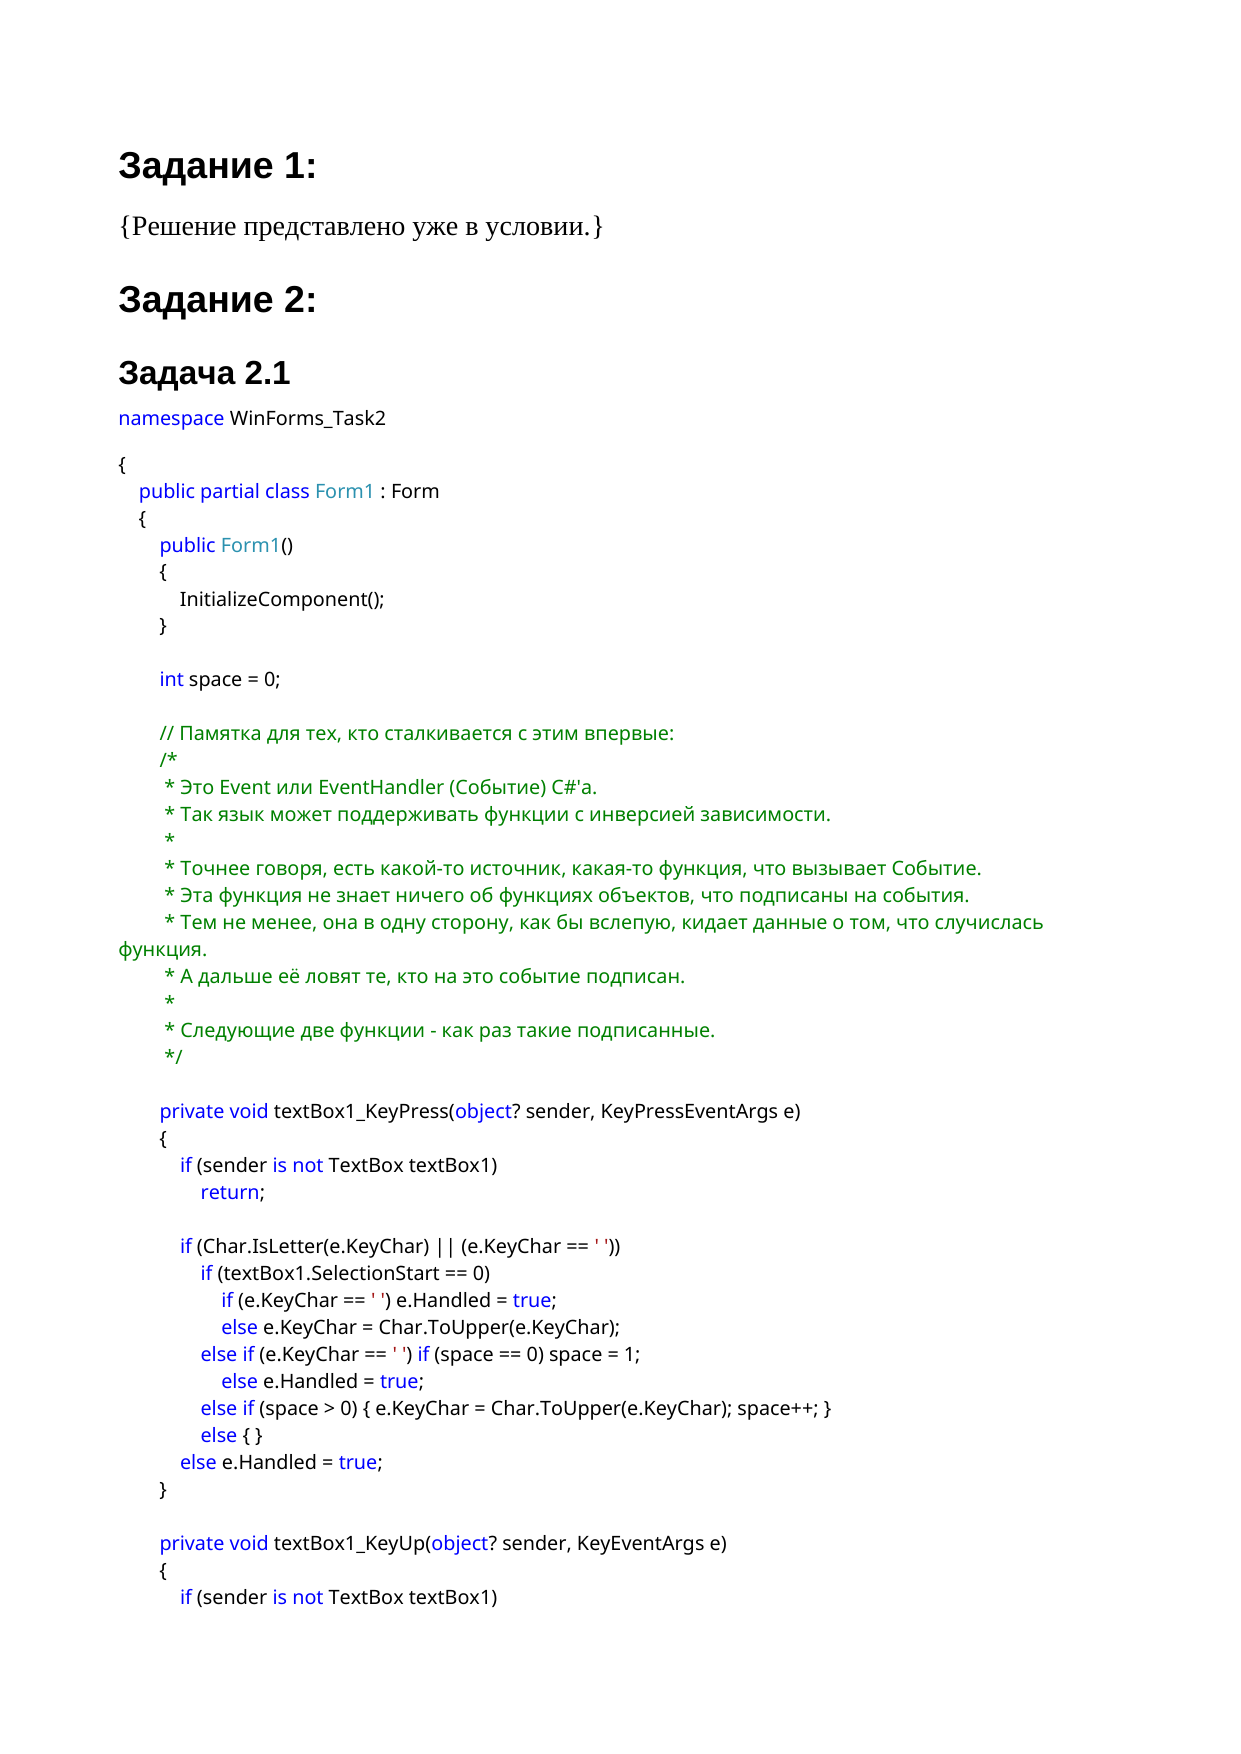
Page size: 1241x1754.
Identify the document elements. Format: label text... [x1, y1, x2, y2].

text private void textBox1_KeyPress(object? sender, KeyPressEventArgs e) [118, 1097, 1122, 1124]
subtitle Задание 1: [118, 143, 1122, 186]
text return; [118, 1178, 1122, 1205]
text * А дальше её ловят те, кто на это событие подписан. [118, 962, 1122, 989]
text } [118, 1475, 1122, 1502]
text * Это Event или EventHandler (Событие) С#'а. [118, 774, 1122, 801]
text { [118, 450, 1122, 477]
text { [118, 504, 1122, 531]
text { [118, 1556, 1122, 1583]
text * [118, 989, 1122, 1016]
text {Решение представлено уже в условии.} [118, 209, 1122, 242]
text if (Char.IsLetter(e.KeyChar) || (e.KeyChar == ' ')) [118, 1232, 1122, 1259]
text else if (space > 0) { e.KeyChar = Char.ToUpper(e.KeyChar); space++; } [118, 1394, 1122, 1421]
text * Тем не менее, она в одну сторону, как бы вслепую, кидает данные о том, что случислась функция. [118, 908, 1122, 962]
text /* [118, 747, 1122, 774]
text { [118, 558, 1122, 585]
subtitle Задание 2: [118, 277, 1122, 320]
text * Точнее говоря, есть какой-то источник, какая-то функция, что вызывает Событие. [118, 854, 1122, 882]
text int space = 0; [118, 666, 1122, 693]
text * [118, 828, 1122, 854]
text else e.KeyChar = Char.ToUpper(e.KeyChar); [118, 1313, 1122, 1340]
text private void textBox1_KeyUp(object? sender, KeyEventArgs e) [118, 1529, 1122, 1556]
text else if (e.KeyChar == ' ') if (space == 0) space = 1; [118, 1340, 1122, 1367]
text * Эта функция не знает ничего об функциях объектов, что подписаны на события. [118, 882, 1122, 908]
text if (textBox1.SelectionStart == 0) [118, 1259, 1122, 1286]
text } [118, 612, 1122, 639]
text else { } [118, 1421, 1122, 1448]
text else e.Handled = true; [118, 1367, 1122, 1394]
text namespace WinForms_Task2 [118, 404, 1122, 431]
text { [118, 1124, 1122, 1151]
text if (sender is not TextBox textBox1) [118, 1151, 1122, 1178]
text * Так язык может поддерживать функции с инверсией зависимости. [118, 801, 1122, 828]
text InitializeComponent(); [118, 585, 1122, 612]
text * Следующие две функции - как раз такие подписанные. [118, 1016, 1122, 1043]
text */ [118, 1043, 1122, 1070]
text public partial class Form1 : Form [118, 477, 1122, 504]
text if (e.KeyChar == ' ') e.Handled = true; [118, 1286, 1122, 1313]
subtitle Задача 2.1 [118, 353, 1122, 392]
text public Form1() [118, 531, 1122, 558]
text else e.Handled = true; [118, 1448, 1122, 1475]
text // Памятка для тех, кто сталкивается с этим впервые: [118, 720, 1122, 747]
text if (sender is not TextBox textBox1) [118, 1583, 1122, 1610]
